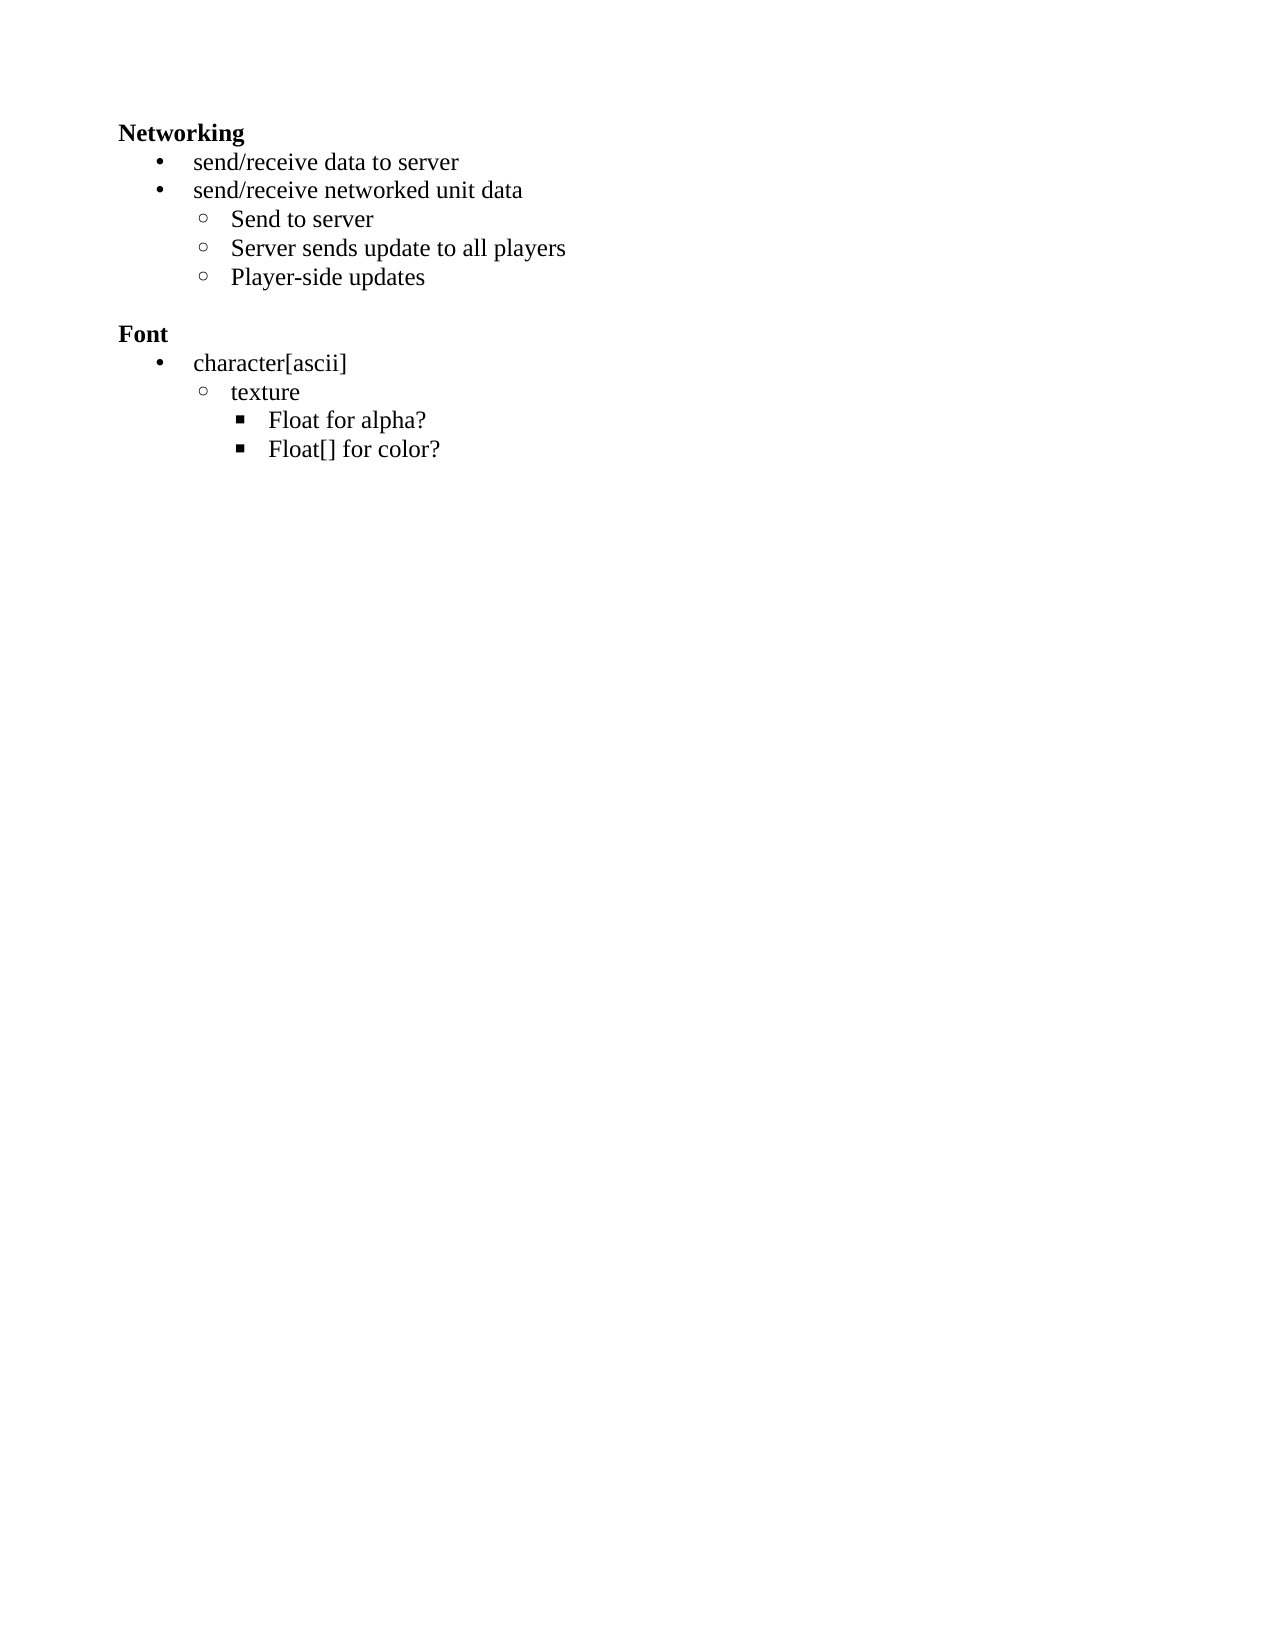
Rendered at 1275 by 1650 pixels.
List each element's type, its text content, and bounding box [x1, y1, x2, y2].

list Player-side updates [193, 262, 1157, 291]
list texture [193, 377, 1157, 406]
list send/receive networked unit data [156, 176, 1157, 204]
list Send to server [193, 204, 1157, 233]
text Networking [118, 118, 1157, 147]
text Font [118, 319, 1157, 348]
list Server sends update to all players [193, 233, 1157, 262]
list send/receive data to server [156, 147, 1157, 176]
list character[ascii] [156, 348, 1157, 377]
list Float[] for color? [231, 434, 1157, 463]
list Float for alpha? [231, 406, 1157, 434]
